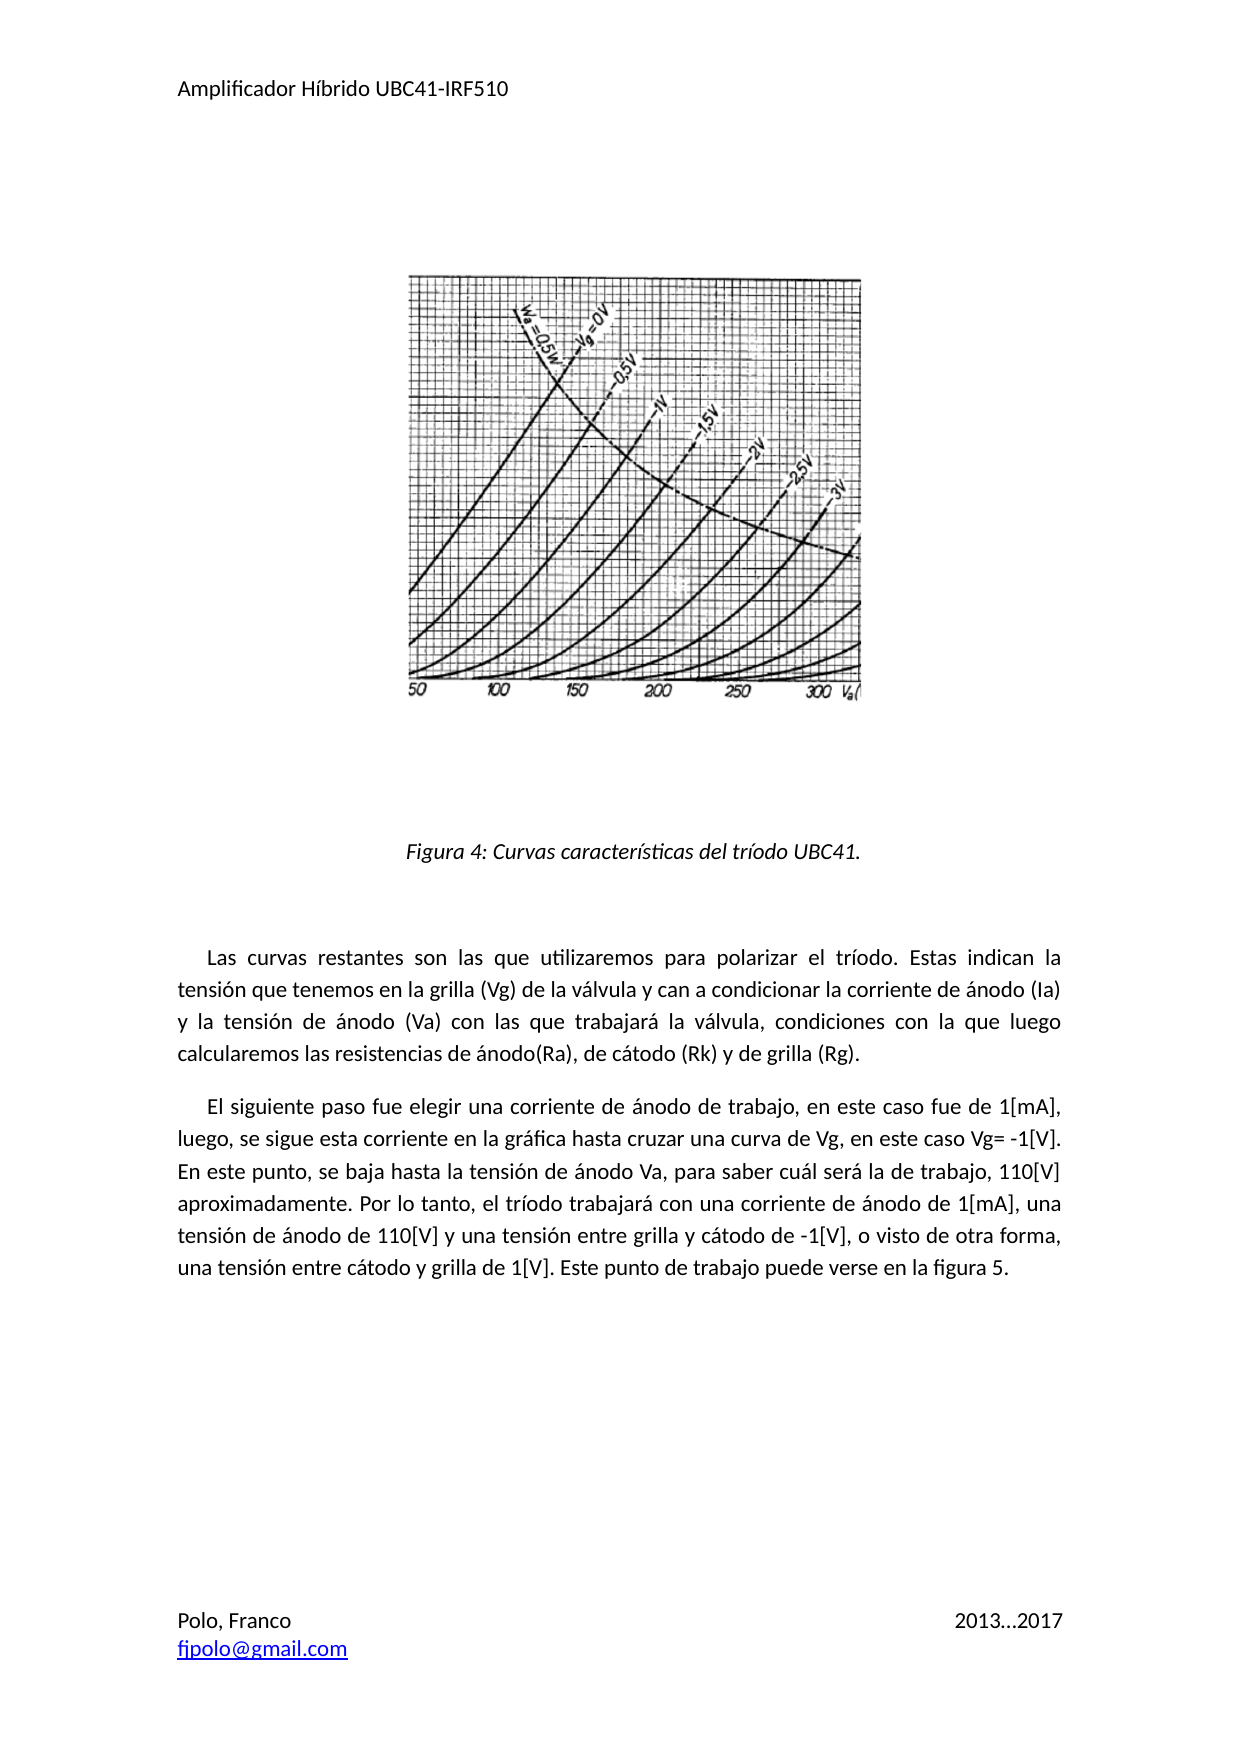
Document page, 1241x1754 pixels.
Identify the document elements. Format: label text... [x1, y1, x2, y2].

text Figura 4: Curvas características del tríodo UBC41. [177, 837, 1063, 865]
text El siguiente paso fue elegir una corriente de ánodo de trabajo, en este caso fue de 1[mA], luego, se sigue esta corriente en la gráfica hasta cruzar una curva de Vg, en este caso Vg= -1[V]. En este punto, se baja hasta la tensión de ánodo Va, para saber cuál será la de trabajo, 110[V] aproximadamente. Por lo tanto, el tríodo trabajará con una corriente de ánodo de 1[mA], una tensión de ánodo de 110[V] y una tensión entre grilla y cátodo de -1[V], o visto de otra forma, una tensión entre cátodo y grilla de 1[V]. Este punto de trabajo puede verse en la figura 5. [177, 1092, 1063, 1281]
text Las curvas restantes son las que utilizaremos para polarizar el tríodo. Estas indican la tensión que tenemos en la grilla (Vg) de la válvula y can a condicionar la corriente de ánodo (Ia) y la tensión de ánodo (Va) con las que trabajará la válvula, condiciones con la que luego calcularemos las resistencias de ánodo(Ra), de cátodo (Rk) y de grilla (Rg). [177, 943, 1063, 1067]
